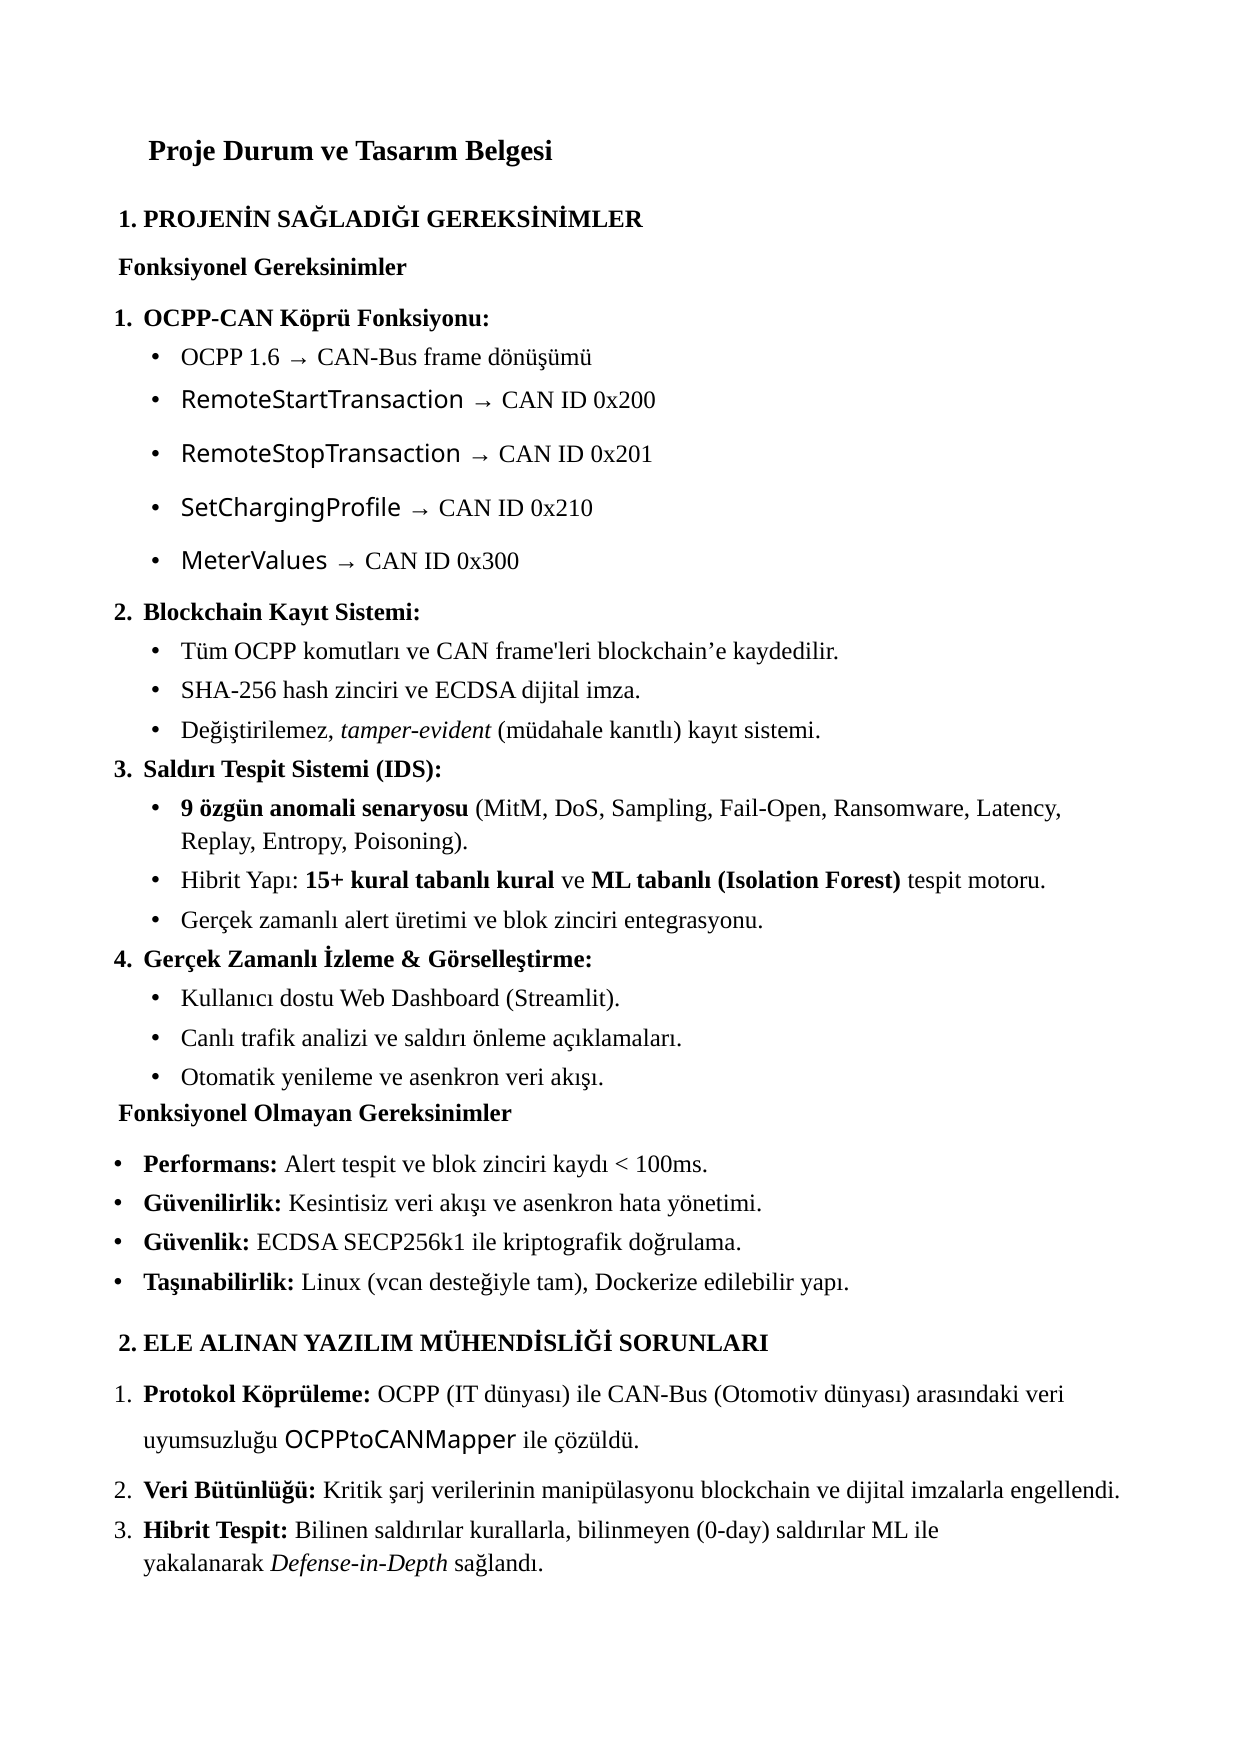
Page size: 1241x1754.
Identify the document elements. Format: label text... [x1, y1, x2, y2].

list Hibrit Yapı: 15+ kural tabanlı kural ve ML tabanlı (Isolation Forest) tespit motoru. [156, 866, 1122, 894]
list Gerçek Zamanlı İzleme & Görselleştirme: [118, 944, 1122, 973]
list Canlı trafik analizi ve saldırı önleme açıklamaları. [156, 1023, 1122, 1051]
list SHA-256 hash zinciri ve ECDSA dijital imza. [156, 675, 1122, 704]
list Veri Bütünlüğü: Kritik şarj verilerinin manipülasyonu blockchain ve dijital imzalarla engellendi. [118, 1475, 1122, 1504]
list Gerçek zamanlı alert üretimi ve blok zinciri entegrasyonu. [156, 905, 1122, 933]
list Kullanıcı dostu Web Dashboard (Streamlit). [156, 983, 1122, 1012]
list RemoteStartTransaction → CAN ID 0x200 [156, 381, 1122, 416]
list Otomatik yenileme ve asenkron veri akışı. [156, 1062, 1122, 1091]
list Performans: Alert tespit ve blok zinciri kaydı < 100ms. [118, 1149, 1122, 1177]
list Güvenlik: ECDSA SECP256k1 ile kriptografik doğrulama. [118, 1227, 1122, 1256]
list RemoteStopTransaction → CAN ID 0x201 [156, 435, 1122, 469]
subtitle 📄 Proje Durum ve Tasarım Belgesi [118, 133, 1122, 166]
list OCPP-CAN Köprü Fonksiyonu: [118, 303, 1122, 332]
list Güvenilirlik: Kesintisiz veri akışı ve asenkron hata yönetimi. [118, 1188, 1122, 1217]
text Fonksiyonel Olmayan Gereksinimler [118, 1098, 1122, 1127]
list 9 özgün anomali senaryosu (MitM, DoS, Sampling, Fail-Open, Ransomware, Latency, Replay, Entropy, Poisoning). [156, 793, 1122, 855]
subtitle 1. PROJENİN SAĞLADIĞI GEREKSİNİMLER [118, 204, 1122, 232]
list OCPP 1.6 → CAN-Bus frame dönüşümü [156, 342, 1122, 371]
list Saldırı Tespit Sistemi (IDS): [118, 754, 1122, 783]
list SetChargingProfile → CAN ID 0x210 [156, 489, 1122, 523]
list Tüm OCPP komutları ve CAN frame'leri blockchain’e kaydedilir. [156, 636, 1122, 665]
list Blockchain Kayıt Sistemi: [118, 597, 1122, 626]
subtitle 2. ELE ALINAN YAZILIM MÜHENDİSLİĞİ SORUNLARI [118, 1328, 1122, 1356]
list MeterValues → CAN ID 0x300 [156, 543, 1122, 577]
list Hibrit Tespit: Bilinen saldırılar kurallarla, bilinmeyen (0-day) saldırılar ML ile yakalanarak Defense-in-Depth sağlandı. [118, 1515, 1122, 1576]
list Protokol Köprüleme: OCPP (IT dünyası) ile CAN-Bus (Otomotiv dünyası) arasındaki veri uyumsuzluğu OCPPtoCANMapper ile çözüldü. [118, 1379, 1122, 1456]
list Taşınabilirlik: Linux (vcan desteğiyle tam), Dockerize edilebilir yapı. [118, 1267, 1122, 1295]
list Değiştirilemez, tamper-evident (müdahale kanıtlı) kayıt sistemi. [156, 715, 1122, 743]
text Fonksiyonel Gereksinimler [118, 252, 1122, 281]
